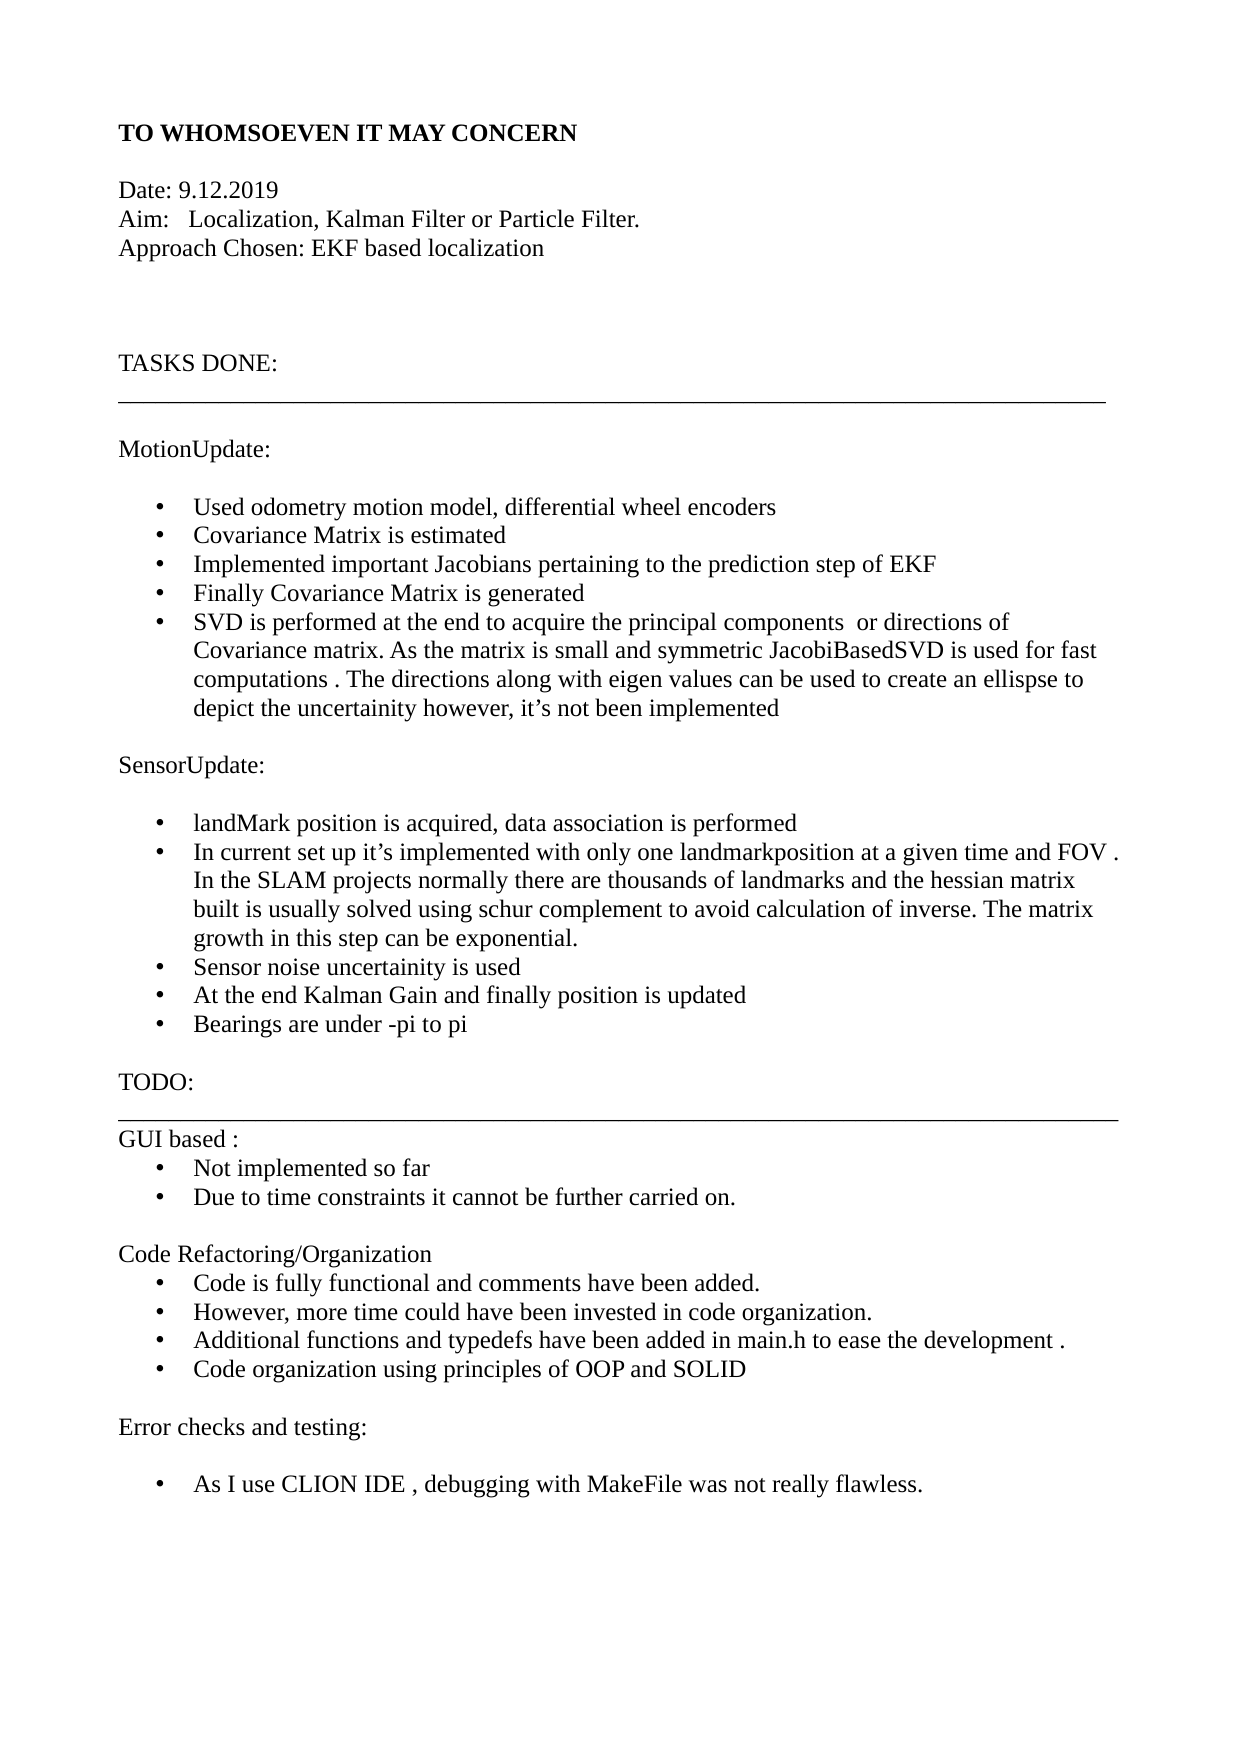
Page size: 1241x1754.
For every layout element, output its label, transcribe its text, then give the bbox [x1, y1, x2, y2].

text Date: 9.12.2019 [118, 176, 1122, 204]
text TASKS DONE: [118, 348, 1122, 377]
list Finally Covariance Matrix is generated [156, 578, 1122, 607]
list Used odometry motion model, differential wheel encoders [156, 492, 1122, 521]
text _______________________________________________________________________________ [118, 377, 1122, 406]
list Code organization using principles of OOP and SOLID [156, 1354, 1122, 1383]
text ________________________________________________________________________________ [118, 1096, 1122, 1124]
text TODO: [118, 1067, 1122, 1096]
list At the end Kalman Gain and finally position is updated [156, 981, 1122, 1009]
list Covariance Matrix is estimated [156, 521, 1122, 549]
list Implemented important Jacobians pertaining to the prediction step of EKF [156, 549, 1122, 578]
list Code is fully functional and comments have been added. [156, 1268, 1122, 1297]
list As I use CLION IDE , debugging with MakeFile was not really flawless. [156, 1469, 1122, 1498]
list However, more time could have been invested in code organization. [156, 1297, 1122, 1326]
list In current set up it’s implemented with only one landmarkposition at a given time and FOV . In the SLAM projects normally there are thousands of landmarks and the hessian matrix built is usually solved using schur complement to avoid calculation of inverse. The matrix growth in this step can be exponential. [156, 837, 1122, 952]
text TO WHOMSOEVEN IT MAY CONCERN [118, 118, 1122, 147]
text Approach Chosen: EKF based localization [118, 233, 1122, 262]
text Code Refactoring/Organization [118, 1211, 1122, 1268]
text Error checks and testing: [118, 1412, 1122, 1441]
text SensorUpdate: [118, 722, 1122, 779]
list Bearings are under -pi to pi [156, 1009, 1122, 1038]
text MotionUpdate: [118, 434, 1122, 463]
list Due to time constraints it cannot be further carried on. [156, 1182, 1122, 1211]
list SVD is performed at the end to acquire the principal components or directions of Covariance matrix. As the matrix is small and symmetric JacobiBasedSVD is used for fast computations . The directions along with eigen values can be used to create an ellispse to depict the uncertainity however, it’s not been implemented [156, 607, 1122, 722]
list Additional functions and typedefs have been added in main.h to ease the development . [156, 1326, 1122, 1354]
list Sensor noise uncertainity is used [156, 952, 1122, 981]
list Not implemented so far [156, 1153, 1122, 1182]
text GUI based : [118, 1124, 1122, 1153]
text Aim: Localization, Kalman Filter or Particle Filter. [118, 204, 1122, 233]
list landMark position is acquired, data association is performed [156, 808, 1122, 837]
